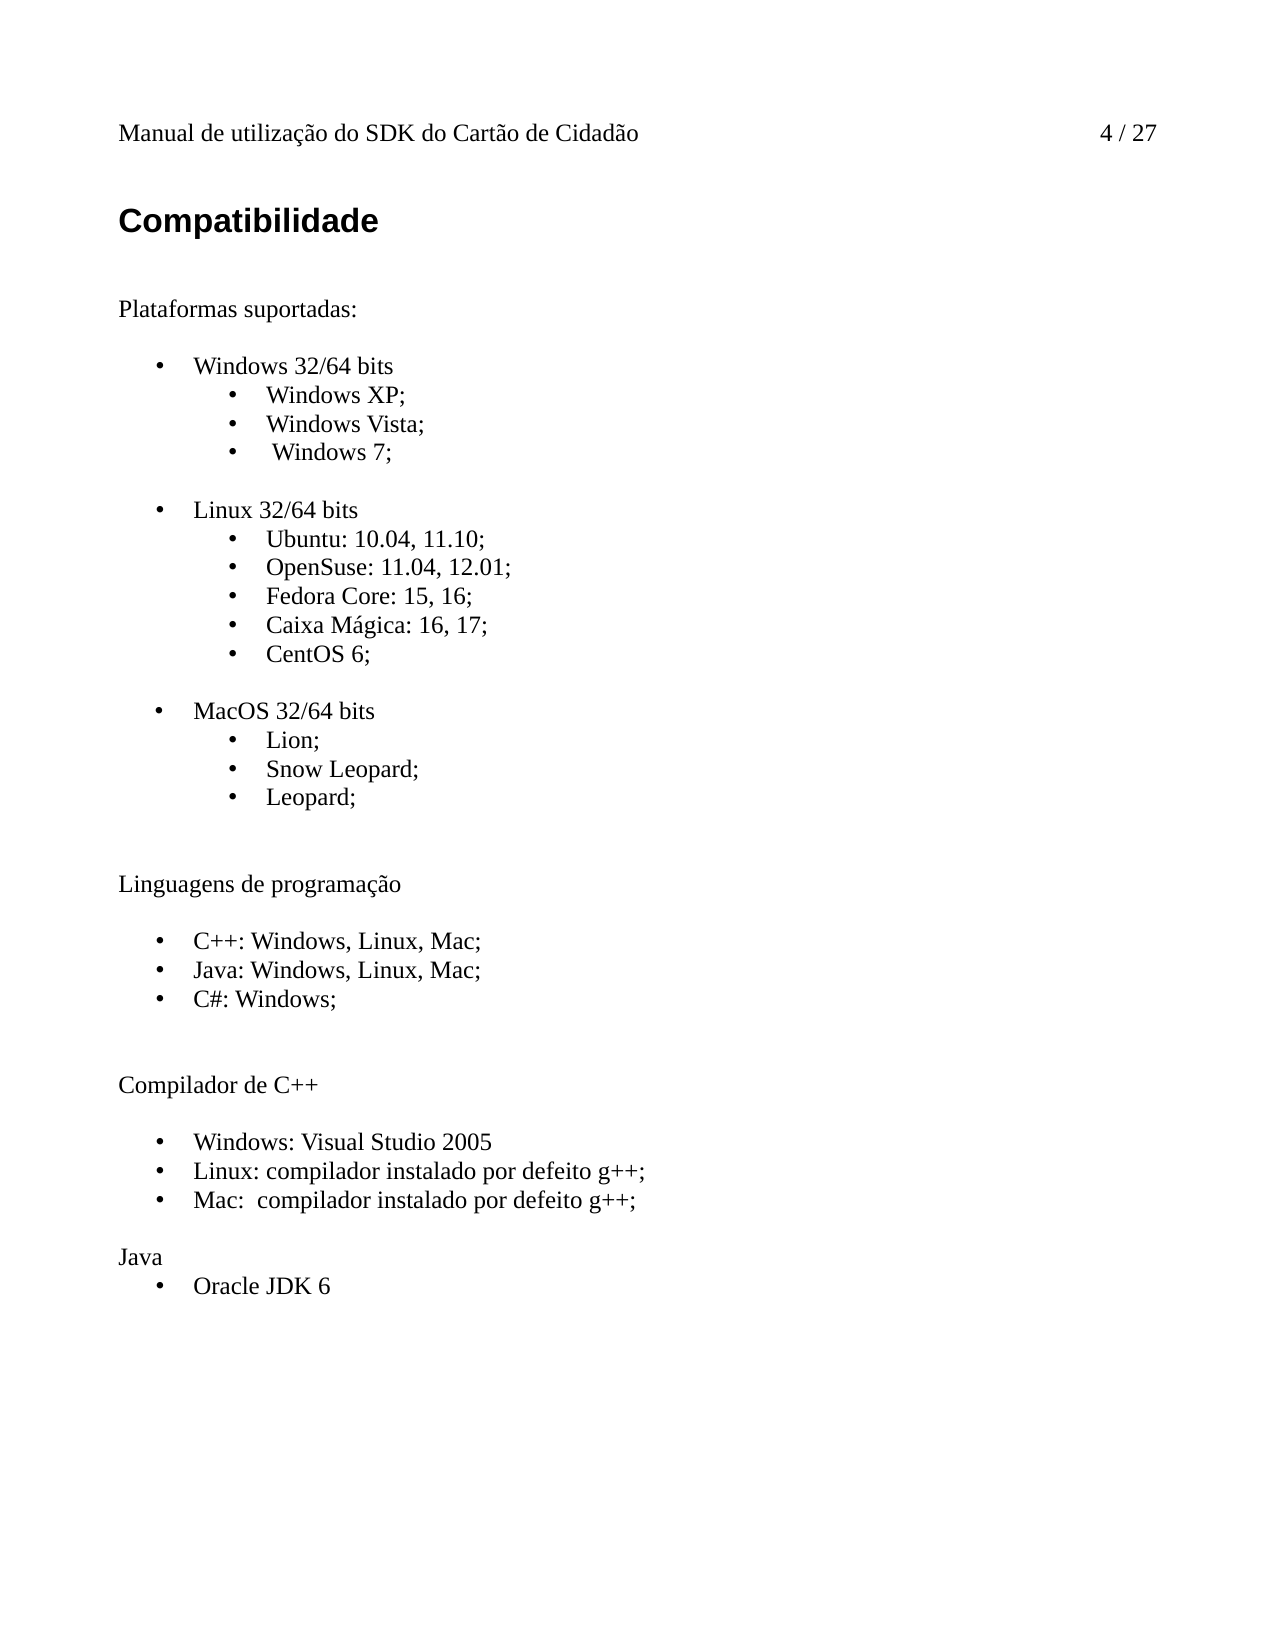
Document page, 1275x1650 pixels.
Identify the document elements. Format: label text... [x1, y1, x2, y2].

subtitle Compatibilidade [118, 201, 1157, 240]
list Ubuntu: 10.04, 11.10; [228, 524, 1157, 552]
list Windows: Visual Studio 2005 [156, 1127, 1157, 1156]
list Caixa Mágica: 16, 17; [228, 610, 1157, 639]
text Compilador de C++ [118, 1070, 1157, 1099]
list Windows XP; [228, 380, 1157, 409]
list Linux: compilador instalado por defeito g++; [156, 1156, 1157, 1185]
list Windows 32/64 bits [156, 351, 1157, 380]
text Java [118, 1242, 1157, 1271]
list Leopard; [228, 782, 1157, 811]
list C++: Windows, Linux, Mac; [156, 926, 1157, 955]
list Lion; [228, 725, 1157, 754]
list Java: Windows, Linux, Mac; [156, 955, 1157, 984]
list Linux 32/64 bits [156, 495, 1157, 524]
list OpenSuse: 11.04, 12.01; [228, 552, 1157, 581]
list Mac: compilador instalado por defeito g++; [156, 1185, 1157, 1214]
list Windows 7; [228, 437, 1157, 466]
text Plataformas suportadas: [118, 294, 1157, 322]
list Fedora Core: 15, 16; [228, 581, 1157, 610]
list Snow Leopard; [228, 754, 1157, 782]
list MacOS 32/64 bits [154, 696, 1157, 725]
text Linguagens de programação [118, 869, 1157, 897]
list Windows Vista; [228, 409, 1157, 437]
list C#: Windows; [156, 984, 1157, 1012]
list CentOS 6; [228, 639, 1157, 667]
list Oracle JDK 6 [156, 1271, 1157, 1300]
